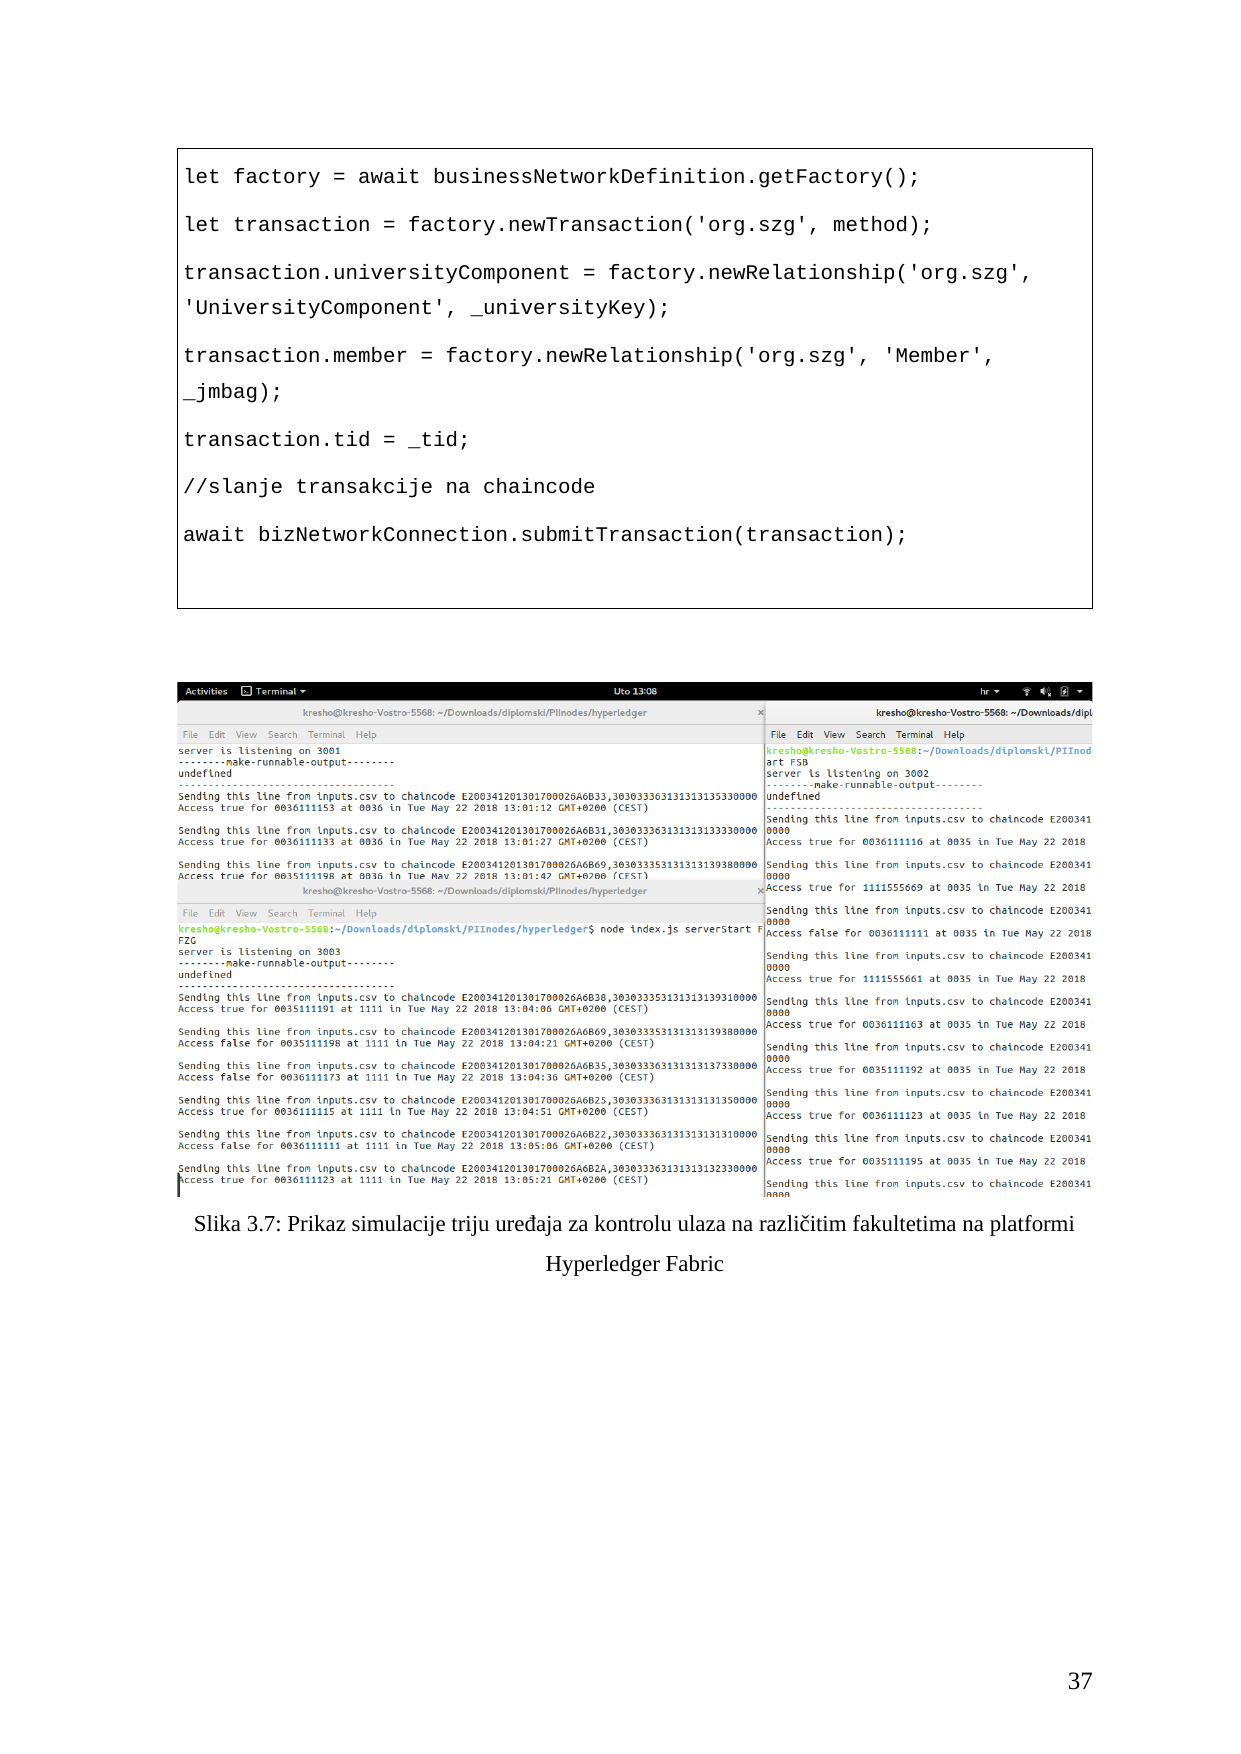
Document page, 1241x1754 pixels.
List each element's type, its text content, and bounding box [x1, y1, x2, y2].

table_header let factory = await businessNetworkDefinition.getFactory(); let transaction = factory.newTransaction('org.szg', method); transaction.universityComponent = factory.newRelationship('org.szg', 'UniversityComponent', _universityKey); transaction.member = factory.newRelationship('org.szg', 'Member', _jmbag); transaction.tid = _tid; //slanje transakcije na chaincode await bizNetworkConnection.submitTransaction(transaction); [178, 149, 1092, 608]
picture [177, 682, 1093, 1197]
text Slika 3.7: Prikaz simulacije triju uređaja za kontrolu ulaza na različitim fakultetima na platformi Hyperledger Fabric [177, 1197, 1092, 1276]
